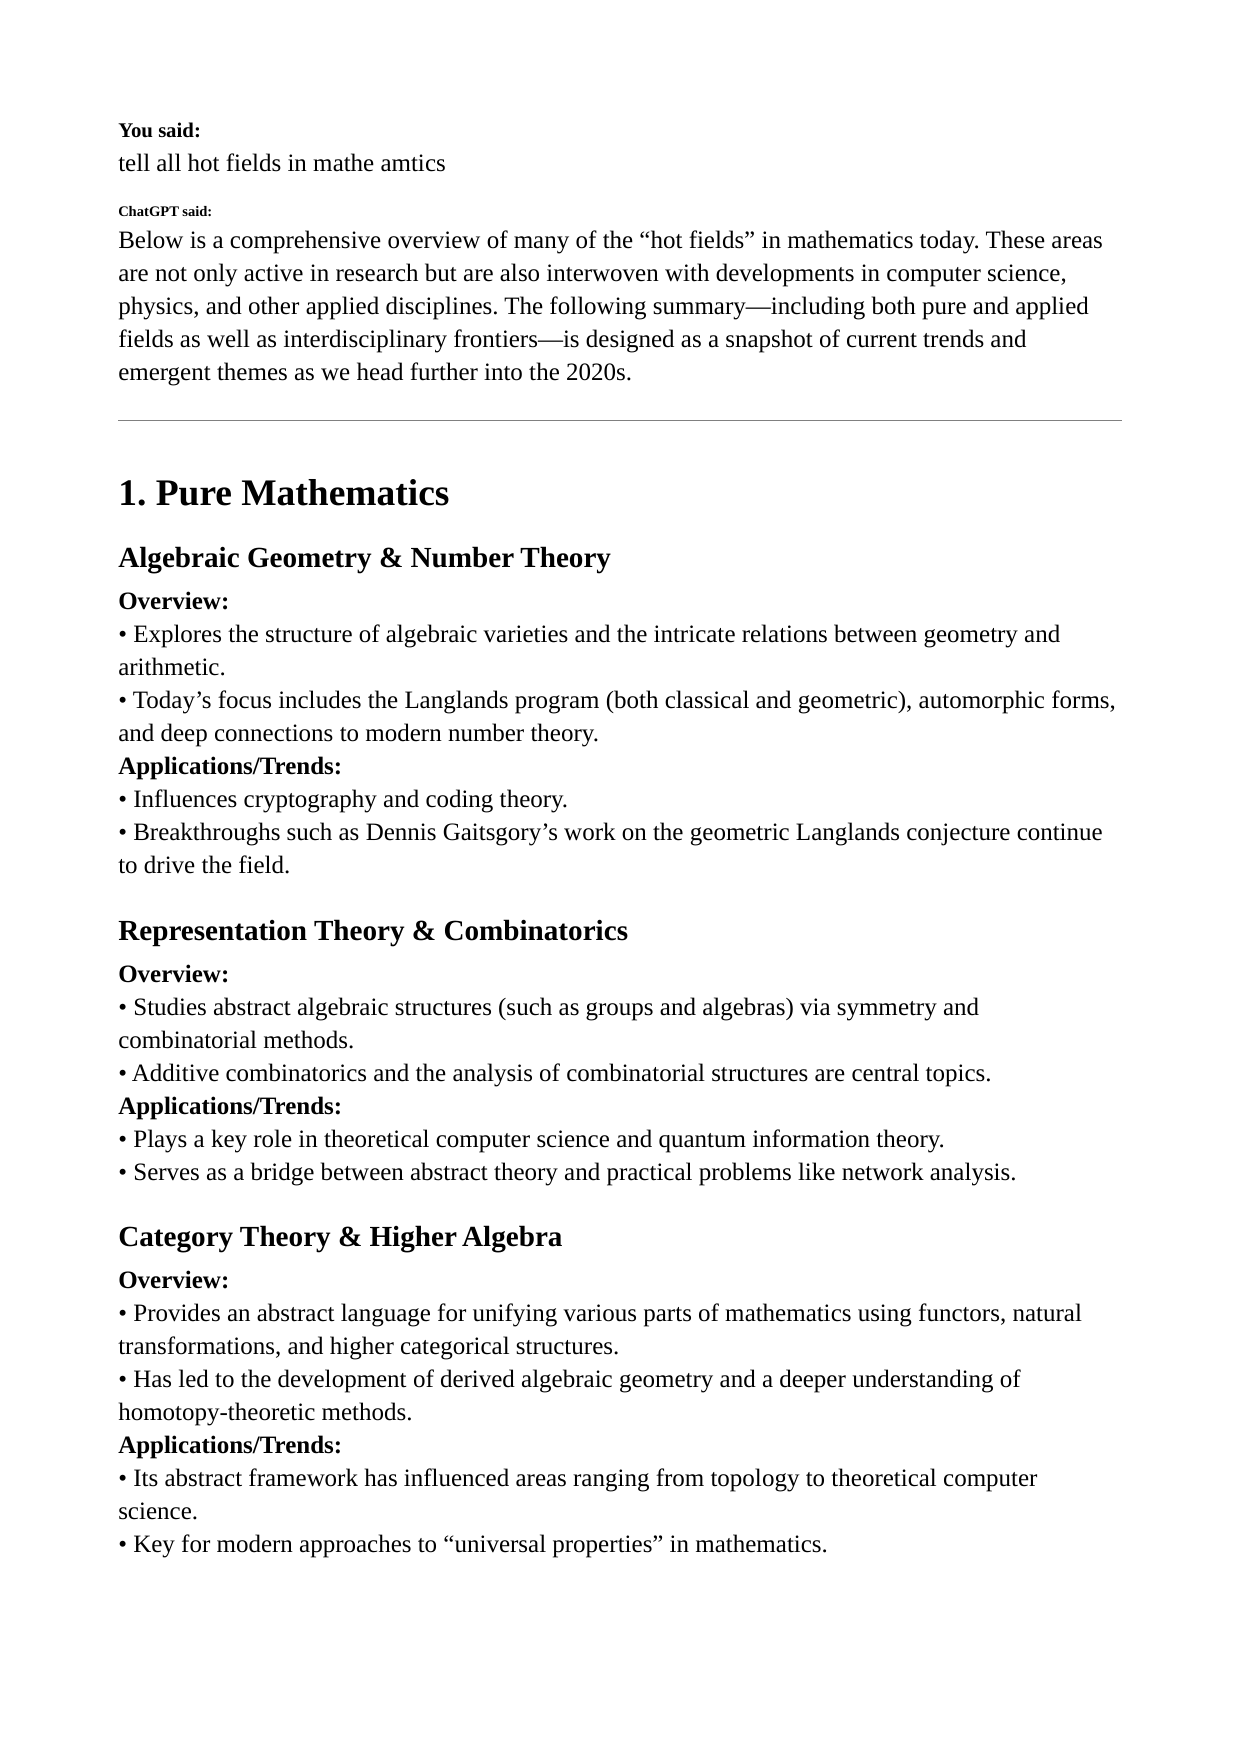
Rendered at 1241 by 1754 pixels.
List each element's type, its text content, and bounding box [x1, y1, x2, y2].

subtitle Representation Theory & Combinatorics [118, 913, 1122, 946]
subtitle Category Theory & Higher Algebra [118, 1219, 1122, 1252]
subtitle Algebraic Geometry & Number Theory [118, 540, 1122, 574]
text Overview: • Explores the structure of algebraic varieties and the intricate relations between geometry and arithmetic. • Today’s focus includes the Langlands program (both classical and geometric), automorphic forms, and deep connections to modern number theory. Applications/Trends: • Influences cryptography and coding theory. • Breakthroughs such as Dennis Gaitsgory’s work on the geometric Langlands conjecture continue to drive the field. [118, 586, 1122, 879]
text Overview: • Studies abstract algebraic structures (such as groups and algebras) via symmetry and combinatorial methods. • Additive combinatorics and the analysis of combinatorial structures are central topics. Applications/Trends: • Plays a key role in theoretical computer science and quantum information theory. • Serves as a bridge between abstract theory and practical problems like network analysis. [118, 959, 1122, 1186]
subtitle ChatGPT said: [118, 202, 1122, 219]
text tell all hot fields in mathe amtics [118, 148, 1122, 177]
text Overview: • Provides an abstract language for unifying various parts of mathematics using functors, natural transformations, and higher categorical structures. • Has led to the development of derived algebraic geometry and a deeper understanding of homotopy-theoretic methods. Applications/Trends: • Its abstract framework has influenced areas ranging from topology to theoretical computer science. • Key for modern approaches to “universal properties” in mathematics. [118, 1265, 1122, 1558]
subtitle 1. Pure Mathematics [118, 470, 1122, 513]
subtitle You said: [118, 118, 1122, 142]
text Below is a comprehensive overview of many of the “hot fields” in mathematics today. These areas are not only active in research but are also interwoven with developments in computer science, physics, and other applied disciplines. The following summary—including both pure and applied fields as well as interdisciplinary frontiers—is designed as a snapshot of current trends and emergent themes as we head further into the 2020s. [118, 225, 1122, 386]
